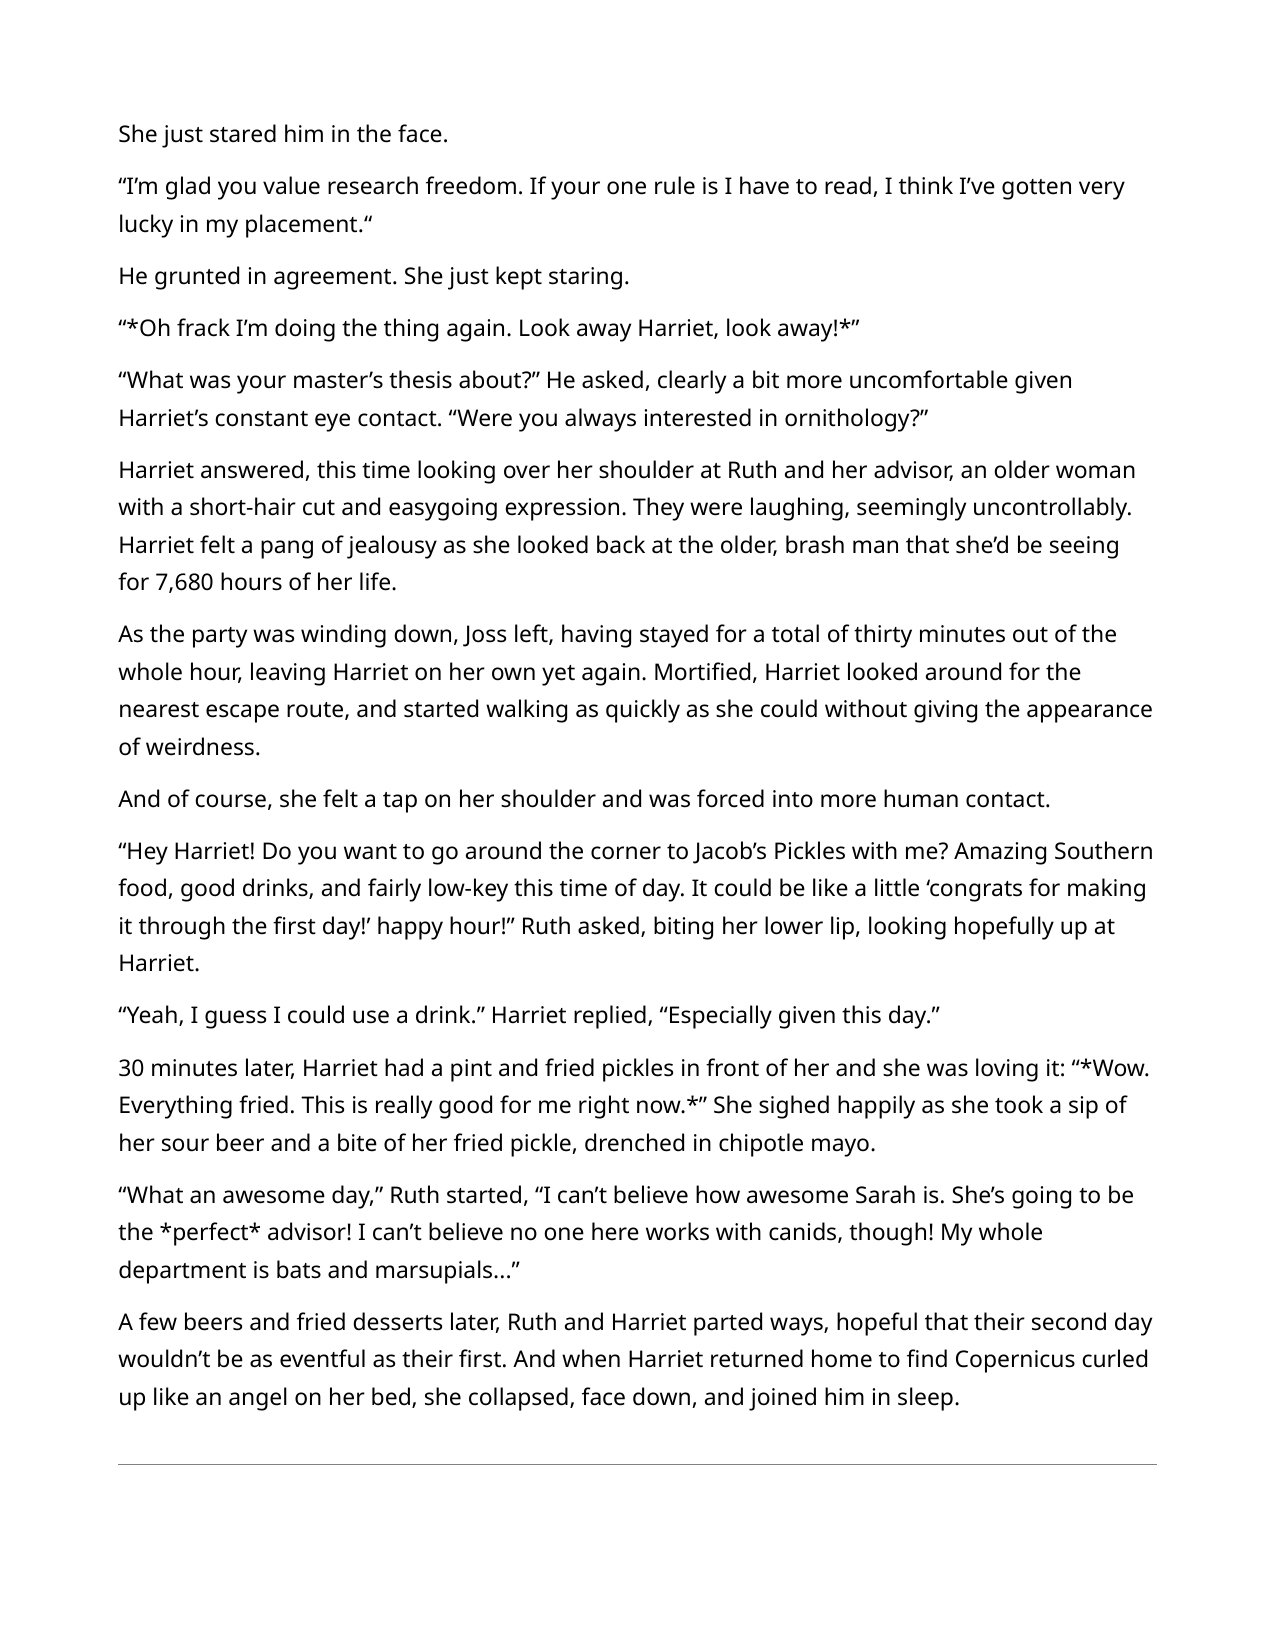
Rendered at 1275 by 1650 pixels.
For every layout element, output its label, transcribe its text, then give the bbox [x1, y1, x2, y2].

text 30 minutes later, Harriet had a pint and fried pickles in front of her and she was loving it: “*Wow. Everything fried. This is really good for me right now.*” She sighed happily as she took a sip of her sour beer and a bite of her fried pickle, drenched in chipotle mayo. [118, 1051, 1157, 1158]
text “*Oh frack I’m doing the thing again. Look away Harriet, look away!*” [118, 312, 1157, 343]
text As the party was winding down, Joss left, having stayed for a total of thirty minutes out of the whole hour, leaving Harriet on her own yet again. Mortified, Harriet looked around for the nearest escape route, and started walking as quickly as she could without giving the appearance of weirdness. [118, 618, 1157, 762]
text “Yeah, I guess I could use a drink.” Harriet replied, “Especially given this day.” [118, 999, 1157, 1031]
text “What an awesome day,” Ruth started, “I can’t believe how awesome Sarah is. She’s going to be the *perfect* advisor! I can’t believe no one here works with canids, though! My whole department is bats and marsupials...” [118, 1178, 1157, 1285]
text He grunted in agreement. She just kept staring. [118, 260, 1157, 291]
text “I’m glad you value research freedom. If your one rule is I have to read, I think I’ve gotten very lucky in my placement.“ [118, 170, 1157, 239]
text She just stared him in the face. [118, 118, 1157, 149]
text A few beers and fried desserts later, Ruth and Harriet parted ways, hopeful that their second day wouldn’t be as eventful as their first. And when Harriet returned home to find Copernicus curled up like an angel on her bed, she collapsed, face down, and joined him in sleep. [118, 1306, 1157, 1412]
text And of course, she felt a tap on her shoulder and was forced into more human contact. [118, 783, 1157, 814]
text “What was your master’s thesis about?” He asked, clearly a bit more uncomfortable given Harriet’s constant eye contact. “Were you always interested in ornithology?” [118, 364, 1157, 433]
text “Hey Harriet! Do you want to go around the corner to Jacob’s Pickles with me? Amazing Southern food, good drinks, and fairly low-key this time of day. It could be like a little ‘congrats for making it through the first day!’ happy hour!” Ruth asked, biting her lower lip, looking hopefully up at Harriet. [118, 835, 1157, 978]
text Harriet answered, this time looking over her shoulder at Ruth and her advisor, an older woman with a short-hair cut and easygoing expression. They were laughing, seemingly uncontrollably. Harriet felt a pang of jealousy as she looked back at the older, brash man that she’d be seeing for 7,680 hours of her life. [118, 453, 1157, 597]
